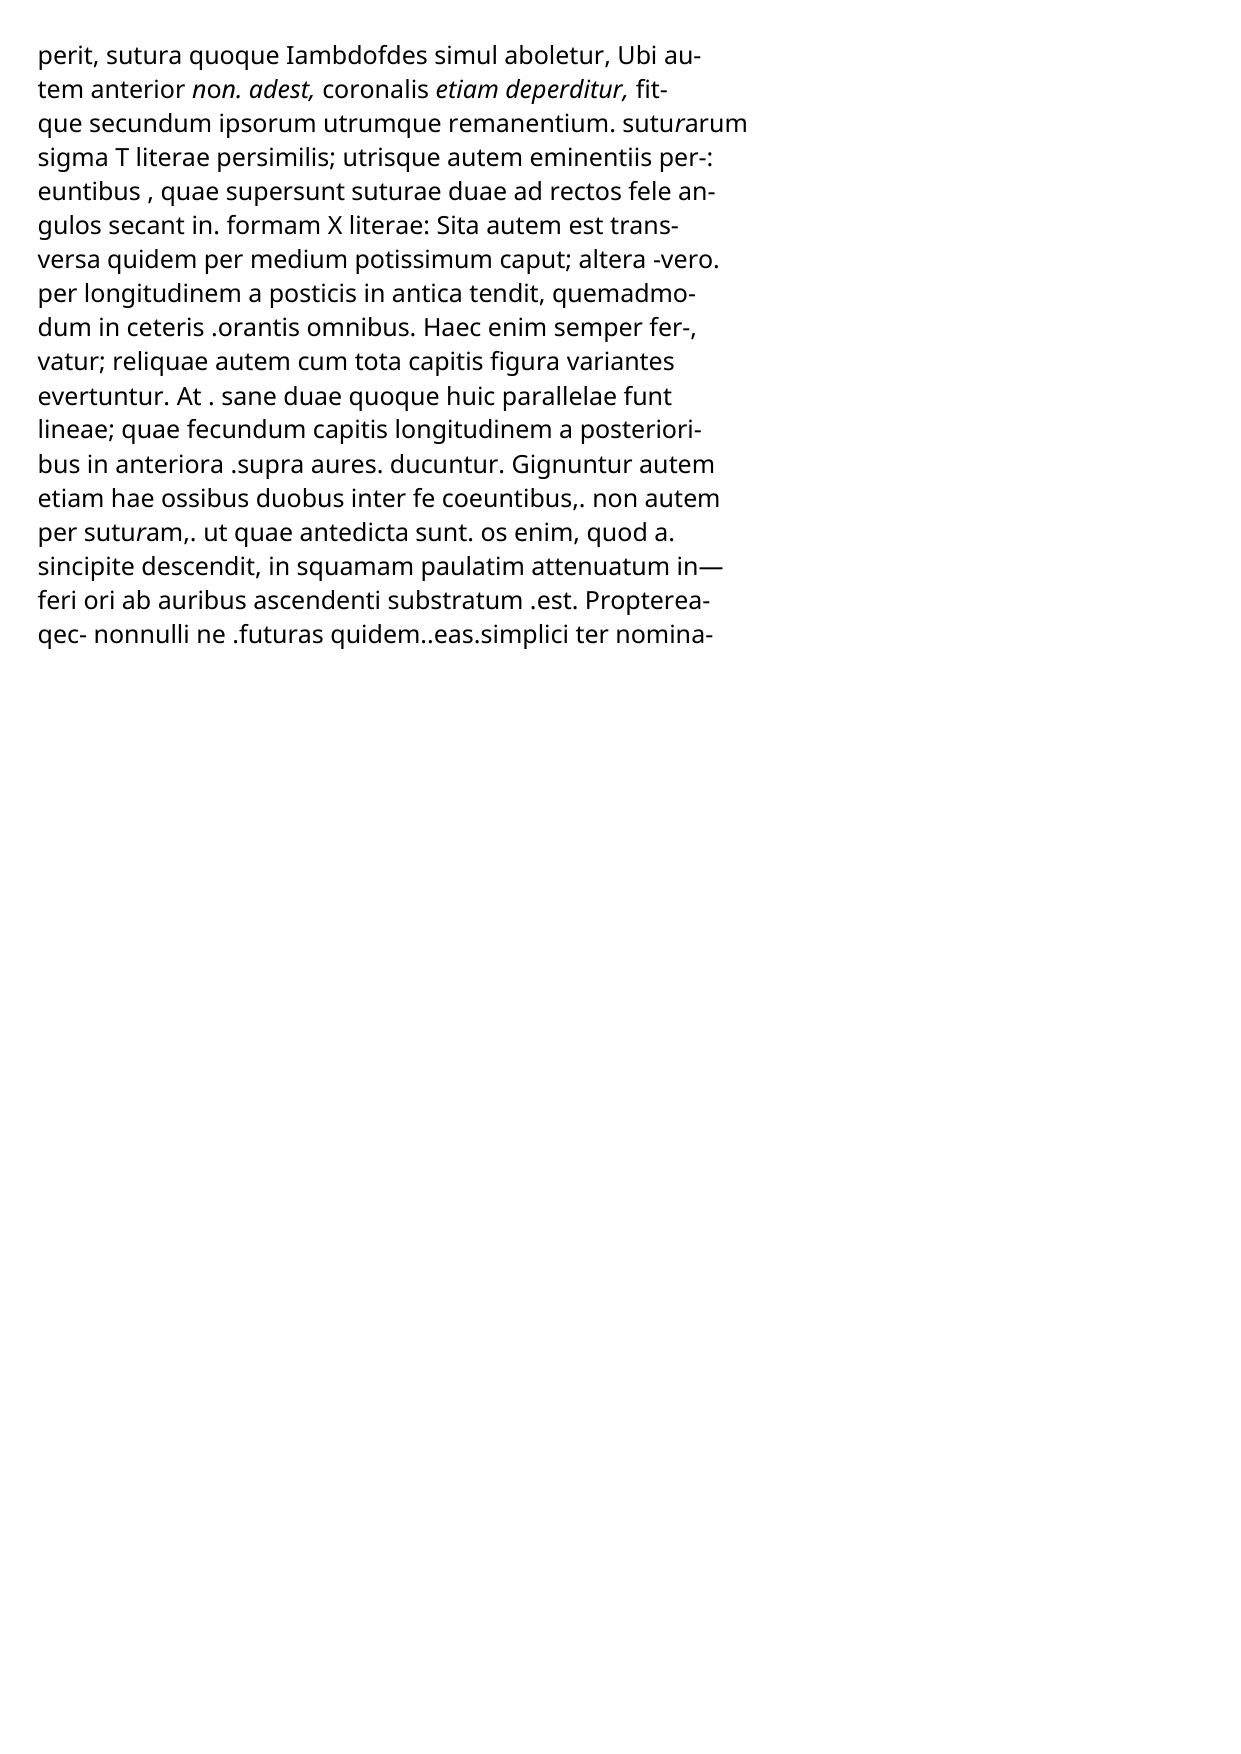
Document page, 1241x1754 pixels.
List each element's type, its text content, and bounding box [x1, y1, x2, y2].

text perit, sutura quoque Iambdofdes simul aboletur, Ubi au- tem anterior non. adest, coronalis etiam deperditur, fit- que secundum ipsorum utrumque remanentium. suturarum sigma T literae persimilis; utrisque autem eminentiis per-: euntibus , quae supersunt suturae duae ad rectos fele an- gulos secant in. formam X literae: Sita autem est trans- versa quidem per medium potissimum caput; altera -vero. per longitudinem a posticis in antica tendit, quemadmo- dum in ceteris .orantis omnibus. Haec enim semper fer-, vatur; reliquae autem cum tota capitis figura variantes evertuntur. At . sane duae quoque huic parallelae funt lineae; quae fecundum capitis longitudinem a posteriori- bus in anteriora .supra aures. ducuntur. Gignuntur autem etiam hae ossibus duobus inter fe coeuntibus,. non autem per suturam,. ut quae antedicta sunt. os enim, quod a. sincipite descendit, in squamam paulatim attenuatum in— feri ori ab auribus ascendenti substratum .est. Propterea- qec- nonnulli ne .futuras quidem..eas.simplici ter nomina- [37, 37, 1203, 651]
